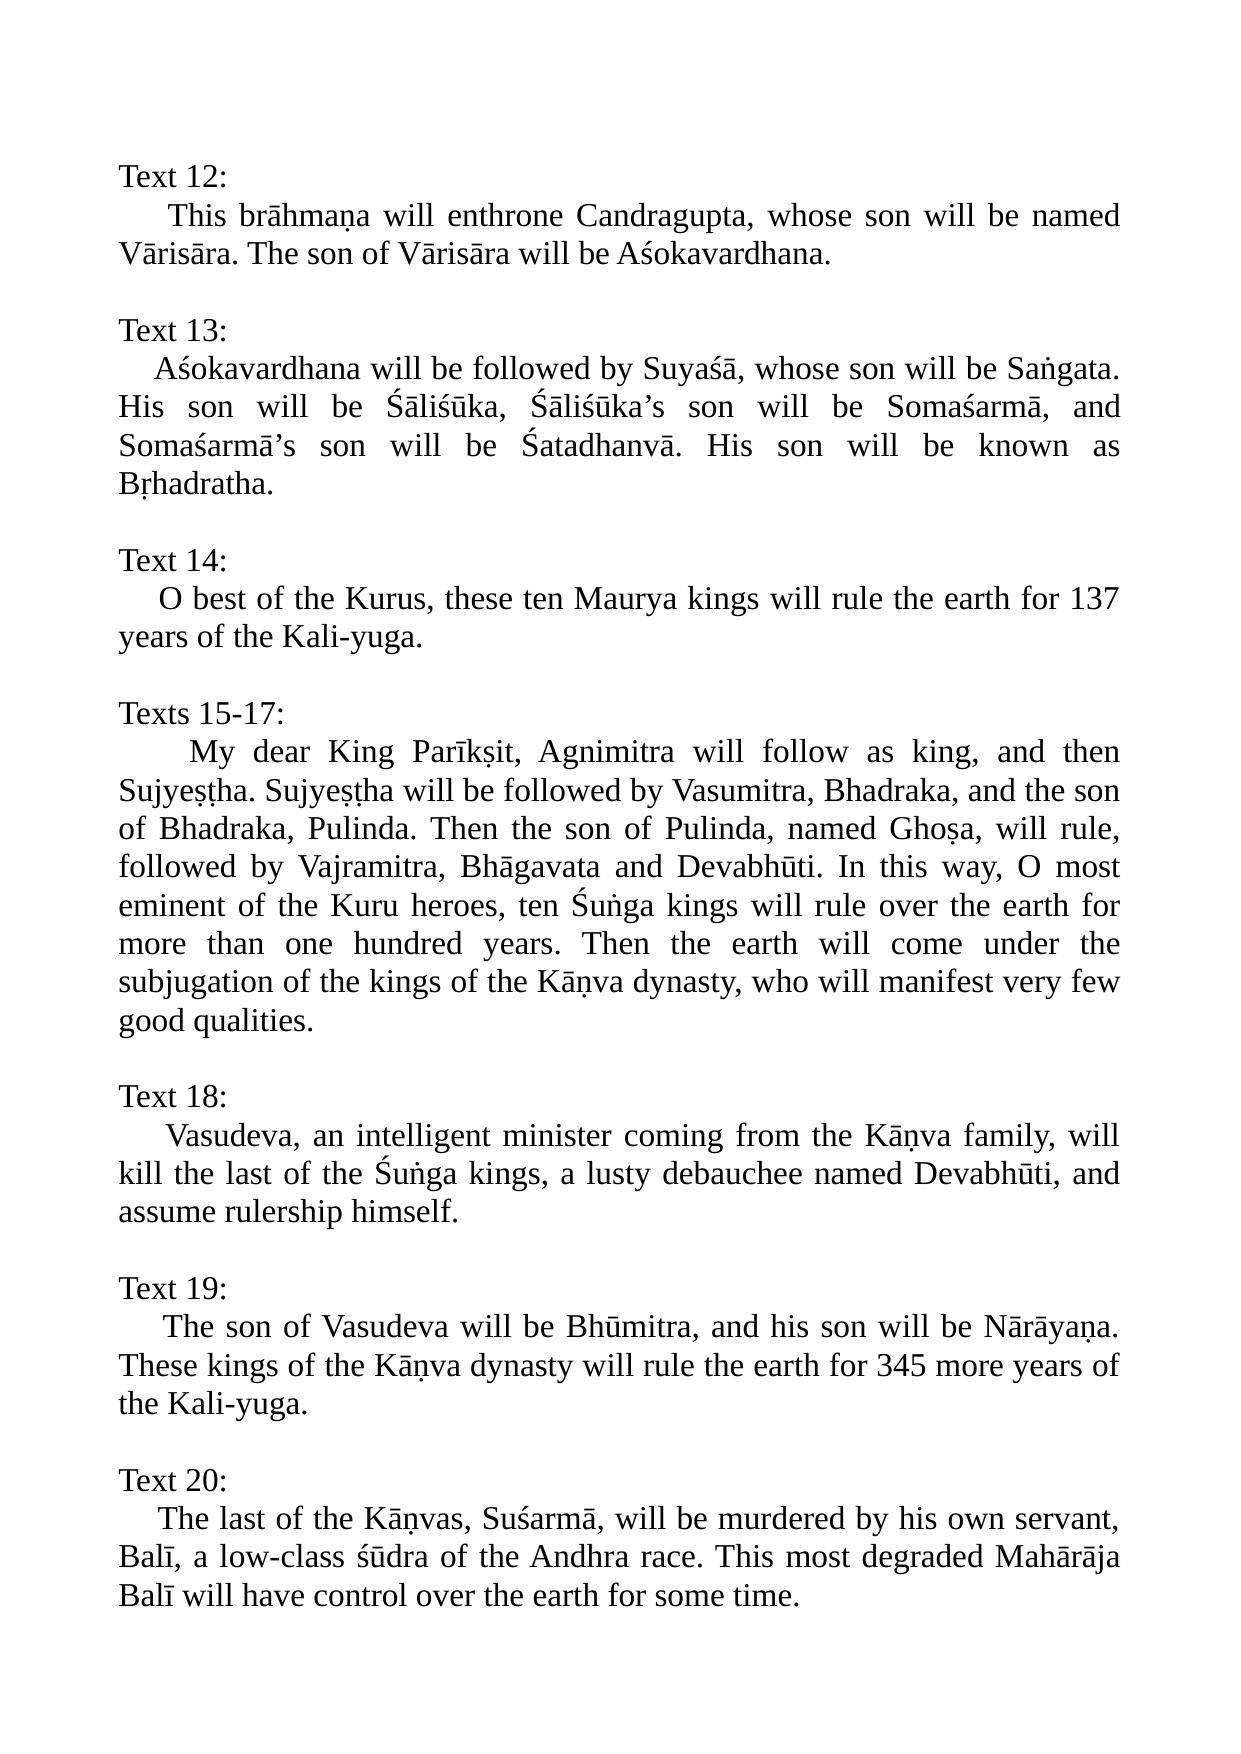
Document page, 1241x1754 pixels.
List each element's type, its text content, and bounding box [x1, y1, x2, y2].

text Text 19: [118, 1268, 1122, 1306]
text O best of the Kurus, these ten Maurya kings will rule the earth for 137 years of the Kali-yuga. [118, 578, 1122, 655]
text This brāhmaṇa will enthrone Candragupta, whose son will be named Vārisāra. The son of Vārisāra will be Aśokavardhana. [118, 195, 1122, 271]
text Text 13: [118, 310, 1122, 348]
text Texts 15-17: [118, 693, 1122, 731]
text Text 20: [118, 1460, 1122, 1498]
text The son of Vasudeva will be Bhūmitra, and his son will be Nārāyaṇa. These kings of the Kāṇva dynasty will rule the earth for 345 more years of the Kali-yuga. [118, 1306, 1122, 1421]
text Text 12: [118, 156, 1122, 195]
text Text 18: [118, 1076, 1122, 1115]
text The last of the Kāṇvas, Suśarmā, will be murdered by his own servant, Balī, a low-class śūdra of the Andhra race. This most degraded Mahārāja Balī will have control over the earth for some time. [118, 1498, 1122, 1613]
text Aśokavardhana will be followed by Suyaśā, whose son will be Saṅgata. His son will be Śāliśūka, Śāliśūka’s son will be Somaśarmā, and Somaśarmā’s son will be Śatadhanvā. His son will be known as Bṛhadratha. [118, 348, 1122, 501]
text Vasudeva, an intelligent minister coming from the Kāṇva family, will kill the last of the Śuṅga kings, a lusty debauchee named Devabhūti, and assume rulership himself. [118, 1115, 1122, 1230]
text My dear King Parīkṣit, Agnimitra will follow as king, and then Sujyeṣṭha. Sujyeṣṭha will be followed by Vasumitra, Bhadraka, and the son of Bhadraka, Pulinda. Then the son of Pulinda, named Ghoṣa, will rule, followed by Vajramitra, Bhāgavata and Devabhūti. In this way, O most eminent of the Kuru heroes, ten Śuṅga kings will rule over the earth for more than one hundred years. Then the earth will come under the subjugation of the kings of the Kāṇva dynasty, who will manifest very few good qualities. [118, 731, 1122, 1038]
text Text 14: [118, 540, 1122, 578]
